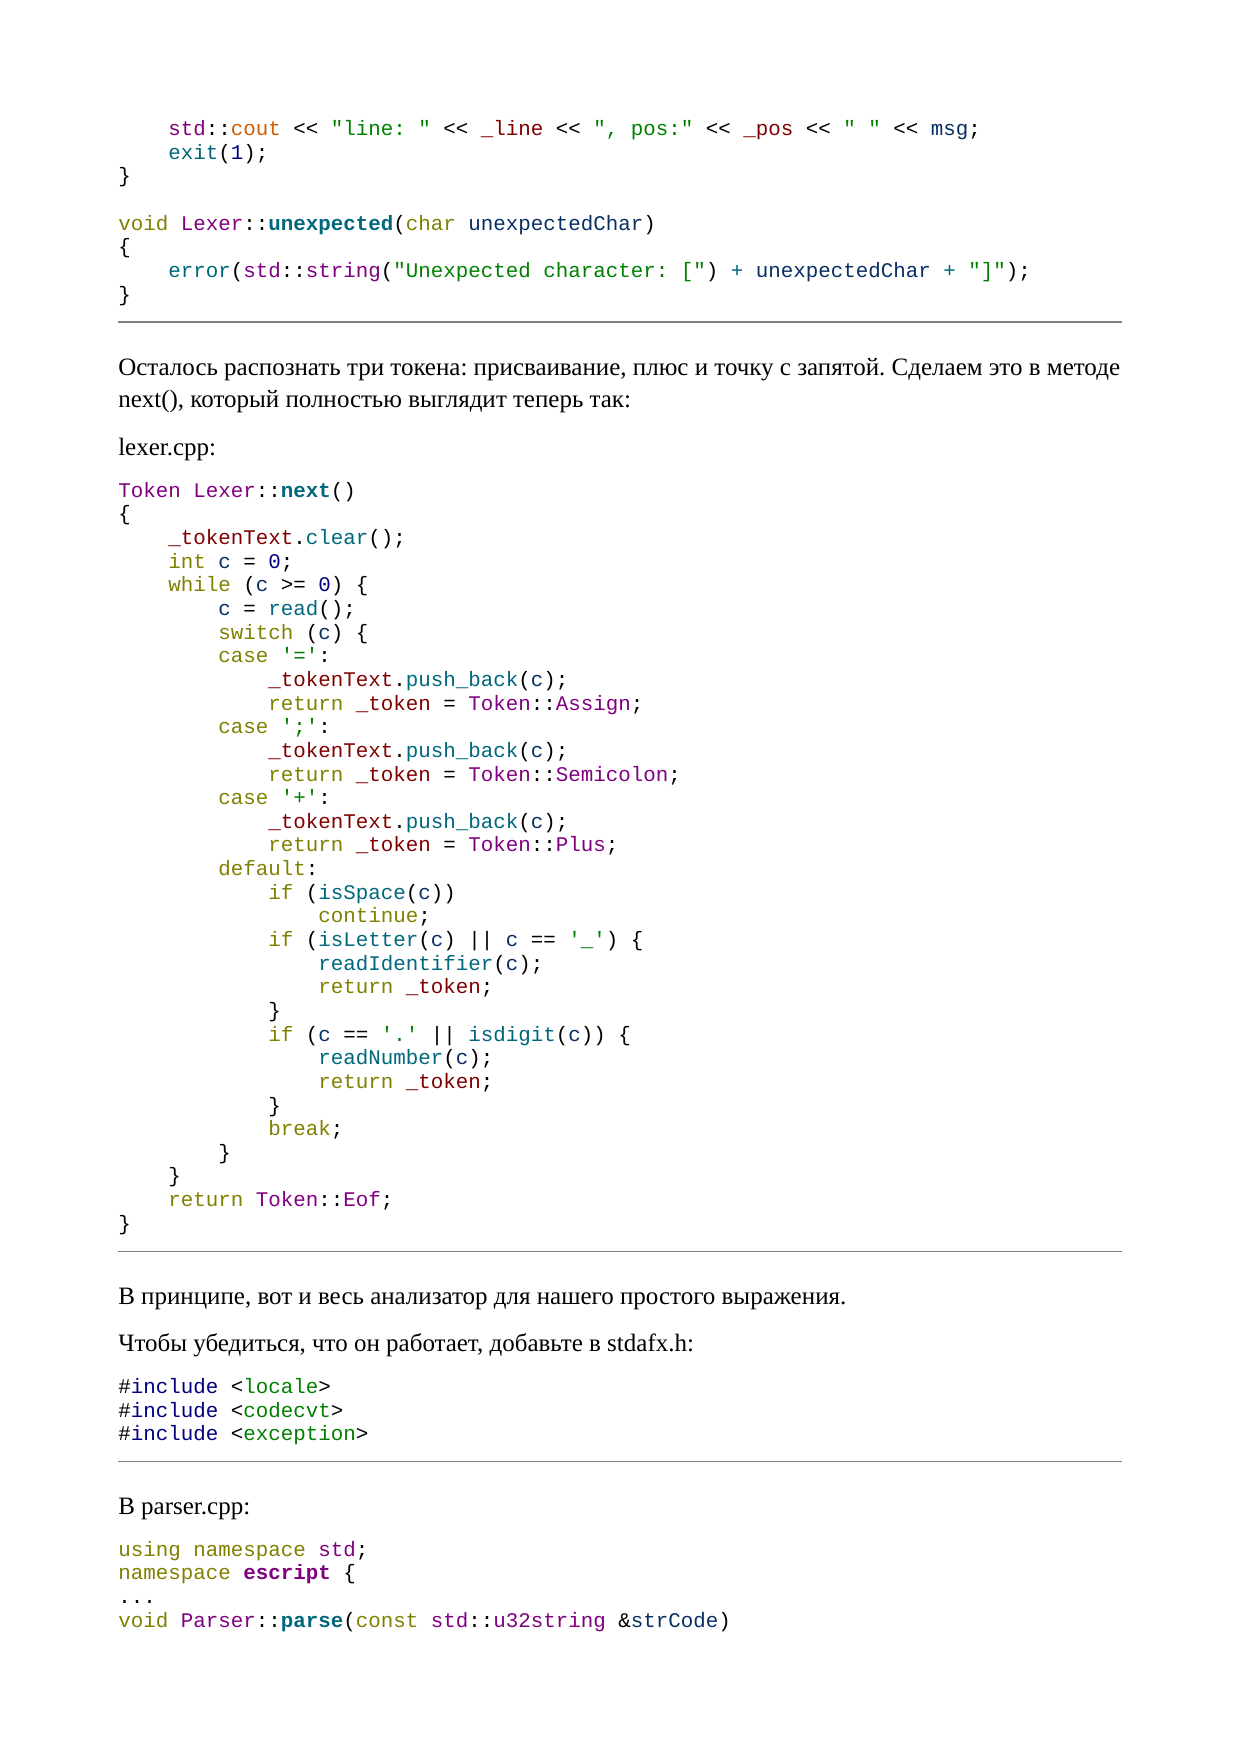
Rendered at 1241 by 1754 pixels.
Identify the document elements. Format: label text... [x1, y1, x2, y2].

text #include <exception> [118, 1423, 1122, 1447]
text readIdentifier(c); [118, 953, 1122, 976]
text #include <locale> [118, 1376, 1122, 1399]
text return _token = Token::Assign; [118, 693, 1122, 716]
text error(std::string("Unexpected character: [") + unexpectedChar + "]"); [118, 260, 1122, 284]
text } [118, 165, 1122, 189]
text void Parser::parse(const std::u32string &strCode) [118, 1610, 1122, 1633]
text } [118, 1142, 1122, 1166]
text return _token = Token::Semicolon; [118, 763, 1122, 787]
text if (c == '.' || isdigit(c)) { [118, 1024, 1122, 1047]
text return Token::Eof; [118, 1189, 1122, 1213]
text while (c >= 0) { [118, 574, 1122, 598]
text return _token; [118, 976, 1122, 1000]
text } [118, 1213, 1122, 1236]
text c = read(); [118, 598, 1122, 622]
text } [118, 1094, 1122, 1118]
text Осталось распознать три токена: присваивание, плюс и точку с запятой. Сделаем это в методе next(), который полностью выглядит теперь так: [118, 352, 1122, 413]
text В принципе, вот и весь анализатор для нашего простого выражения. [118, 1281, 1122, 1309]
text case '=': [118, 645, 1122, 669]
text switch (c) { [118, 622, 1122, 645]
text return _token; [118, 1071, 1122, 1094]
text _tokenText.push_back(c); [118, 669, 1122, 693]
text std::cout << "line: " << _line << ", pos:" << _pos << " " << msg; [118, 118, 1122, 142]
text using namespace std; [118, 1539, 1122, 1562]
text _tokenText.push_back(c); [118, 811, 1122, 834]
text int c = 0; [118, 551, 1122, 574]
text В parser.cpp: [118, 1491, 1122, 1520]
text default: [118, 858, 1122, 882]
text _tokenText.clear(); [118, 527, 1122, 551]
text exit(1); [118, 142, 1122, 165]
text Token Lexer::next() [118, 480, 1122, 503]
text } [118, 1166, 1122, 1189]
text Чтобы убедиться, что он работает, добавьте в stdafx.h: [118, 1328, 1122, 1357]
text { [118, 236, 1122, 260]
text if (isLetter(c) || c == '_') { [118, 929, 1122, 953]
text #include <codecvt> [118, 1399, 1122, 1423]
text } [118, 1000, 1122, 1024]
text lexer.cpp: [118, 432, 1122, 461]
text namespace escript { [118, 1562, 1122, 1586]
text ... [118, 1586, 1122, 1610]
text break; [118, 1118, 1122, 1142]
text if (isSpace(c)) [118, 882, 1122, 905]
text continue; [118, 905, 1122, 929]
text } [118, 284, 1122, 307]
text case ';': [118, 716, 1122, 740]
text _tokenText.push_back(c); [118, 740, 1122, 763]
text { [118, 503, 1122, 527]
text return _token = Token::Plus; [118, 834, 1122, 858]
text void Lexer::unexpected(char unexpectedChar) [118, 213, 1122, 236]
text readNumber(c); [118, 1047, 1122, 1071]
text case '+': [118, 787, 1122, 811]
